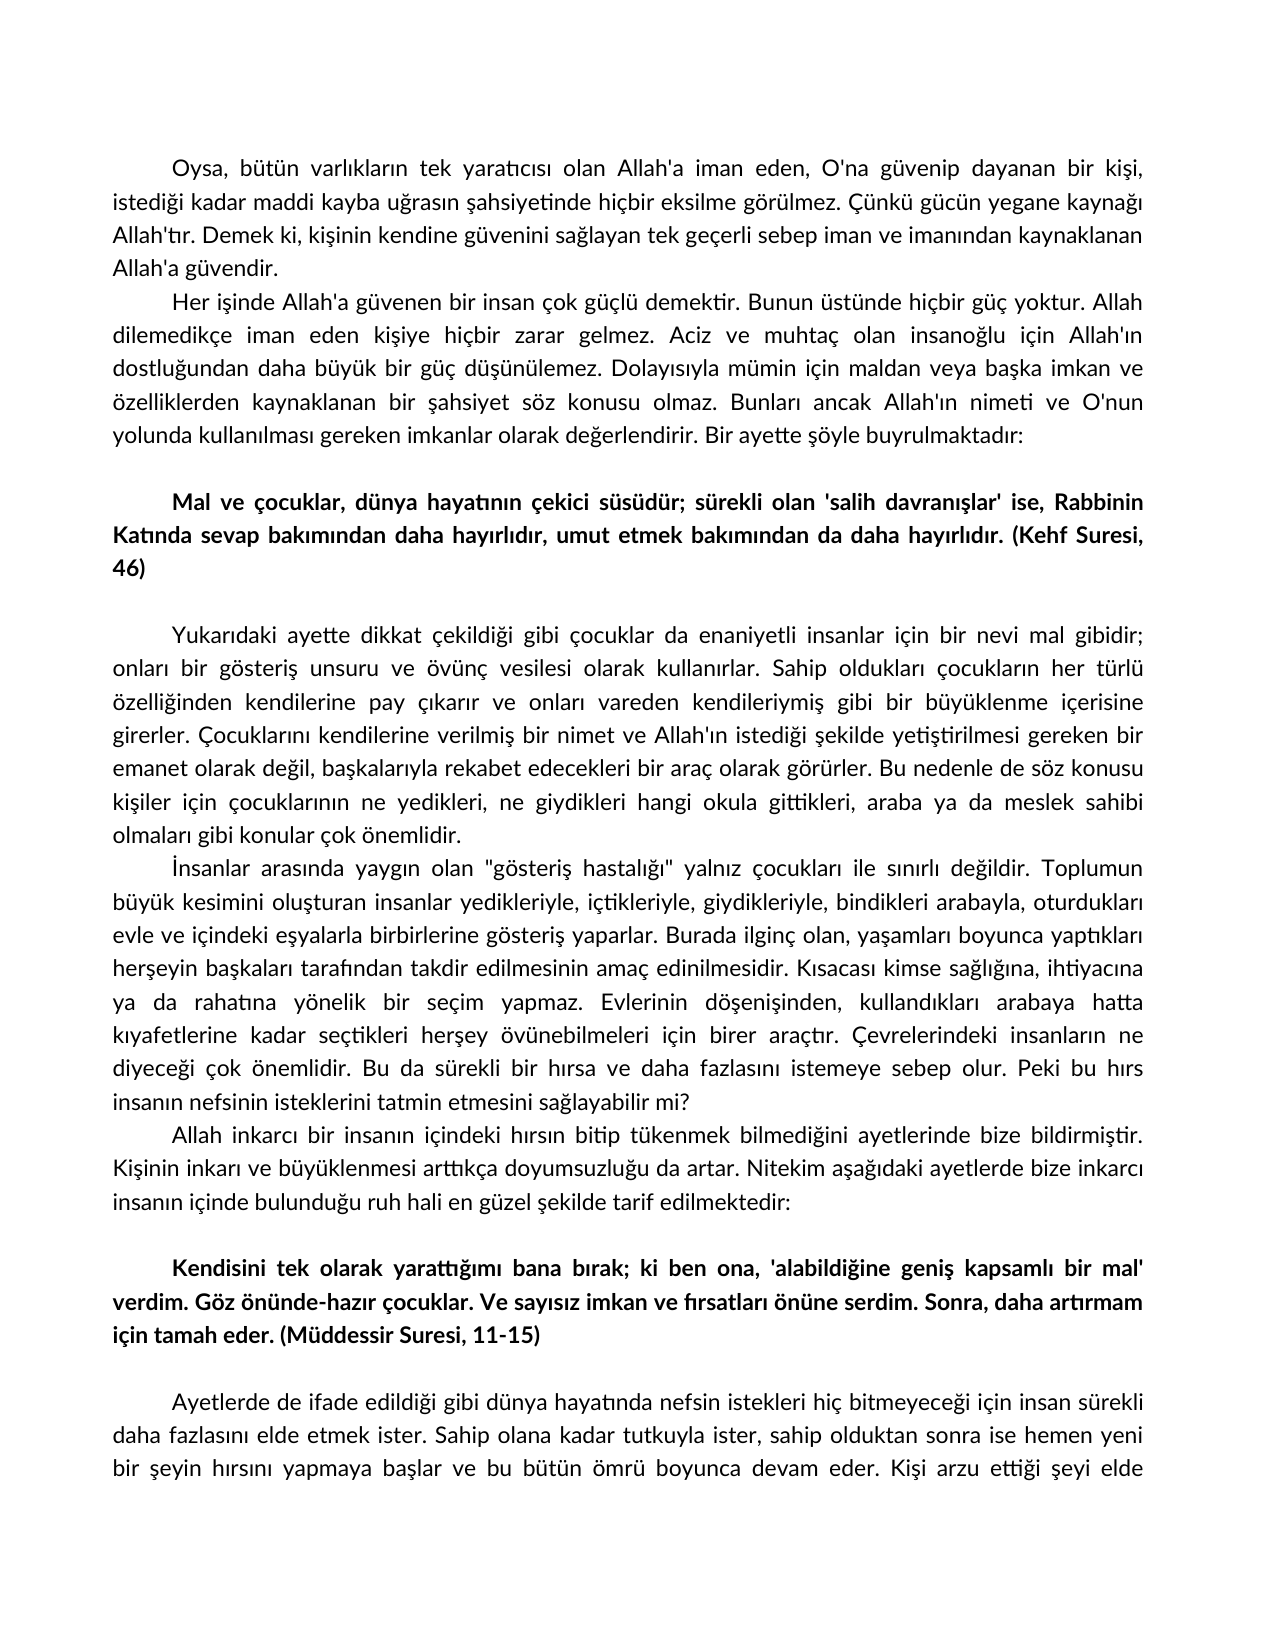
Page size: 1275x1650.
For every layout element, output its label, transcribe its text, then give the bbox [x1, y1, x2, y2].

text Allah inkarcı bir insanın içindeki hırsın bitip tükenmek bilmediğini ayetlerinde bize bildirmiştir. Kişinin inkarı ve büyüklenmesi arttıkça doyumsuzluğu da artar. Nitekim aşağıdaki ayetlerde bize inkarcı insanın içinde bulunduğu ruh hali en güzel şekilde tarif edilmektedir: [112, 1117, 1145, 1217]
text İnsanlar arasında yaygın olan "gösteriş hastalığı" yalnız çocukları ile sınırlı değildir. Toplumun büyük kesimini oluşturan insanlar yedikleriyle, içtikleriyle, giydikleriyle, bindikleri arabayla, oturdukları evle ve içindeki eşyalarla birbirlerine gösteriş yaparlar. Burada ilginç olan, yaşamları boyunca yaptıkları herşeyin başkaları tarafından takdir edilmesinin amaç edinilmesidir. Kısacası kimse sağlığına, ihtiyacına ya da rahatına yönelik bir seçim yapmaz. Evlerinin döşenişinden, kullandıkları arabaya hatta kıyafetlerine kadar seçtikleri herşey övünebilmeleri için birer araçtır. Çevrelerindeki insanların ne diyeceği çok önemlidir. Bu da sürekli bir hırsa ve daha fazlasını istemeye sebep olur. Peki bu hırs insanın nefsinin isteklerini tatmin etmesini sağlayabilir mi? [112, 850, 1145, 1117]
text Mal ve çocuklar, dünya hayatının çekici süsüdür; sürekli olan 'salih davranışlar' ise, Rabbinin Katında sevap bakımından daha hayırlıdır, umut etmek bakımından da daha hayırlıdır. (Kehf Suresi, 46) [112, 483, 1145, 583]
text Ayetlerde de ifade edildiği gibi dünya hayatında nefsin istekleri hiç bitmeyeceği için insan sürekli daha fazlasını elde etmek ister. Sahip olana kadar tutkuyla ister, sahip olduktan sonra ise hemen yeni bir şeyin hırsını yapmaya başlar ve bu bütün ömrü boyunca devam eder. Kişi arzu ettiği şeyi elde [112, 1383, 1145, 1483]
text Oysa, bütün varlıkların tek yaratıcısı olan Allah'a iman eden, O'na güvenip dayanan bir kişi, istediği kadar maddi kayba uğrasın şahsiyetinde hiçbir eksilme görülmez. Çünkü gücün yegane kaynağı Allah'tır. Demek ki, kişinin kendine güvenini sağlayan tek geçerli sebep iman ve imanından kaynaklanan Allah'a güvendir. [112, 150, 1145, 283]
text Her işinde Allah'a güvenen bir insan çok güçlü demektir. Bunun üstünde hiçbir güç yoktur. Allah dilemedikçe iman eden kişiye hiçbir zarar gelmez. Aciz ve muhtaç olan insanoğlu için Allah'ın dostluğundan daha büyük bir güç düşünülemez. Dolayısıyla mümin için maldan veya başka imkan ve özelliklerden kaynaklanan bir şahsiyet söz konusu olmaz. Bunları ancak Allah'ın nimeti ve O'nun yolunda kullanılması gereken imkanlar olarak değerlendirir. Bir ayette şöyle buyrulmaktadır: [112, 283, 1145, 450]
text Yukarıdaki ayette dikkat çekildiği gibi çocuklar da enaniyetli insanlar için bir nevi mal gibidir; onları bir gösteriş unsuru ve övünç vesilesi olarak kullanırlar. Sahip oldukları çocukların her türlü özelliğinden kendilerine pay çıkarır ve onları vareden kendileriymiş gibi bir büyüklenme içerisine girerler. Çocuklarını kendilerine verilmiş bir nimet ve Allah'ın istediği şekilde yetiştirilmesi gereken bir emanet olarak değil, başkalarıyla rekabet edecekleri bir araç olarak görürler. Bu nedenle de söz konusu kişiler için çocuklarının ne yedikleri, ne giydikleri hangi okula gittikleri, araba ya da meslek sahibi olmaları gibi konular çok önemlidir. [112, 617, 1145, 850]
text Kendisini tek olarak yarattığımı bana bırak; ki ben ona, 'alabildiğine geniş kapsamlı bir mal' verdim. Göz önünde-hazır çocuklar. Ve sayısız imkan ve fırsatları önüne serdim. Sonra, daha artırmam için tamah eder. (Müddessir Suresi, 11-15) [112, 1250, 1145, 1350]
